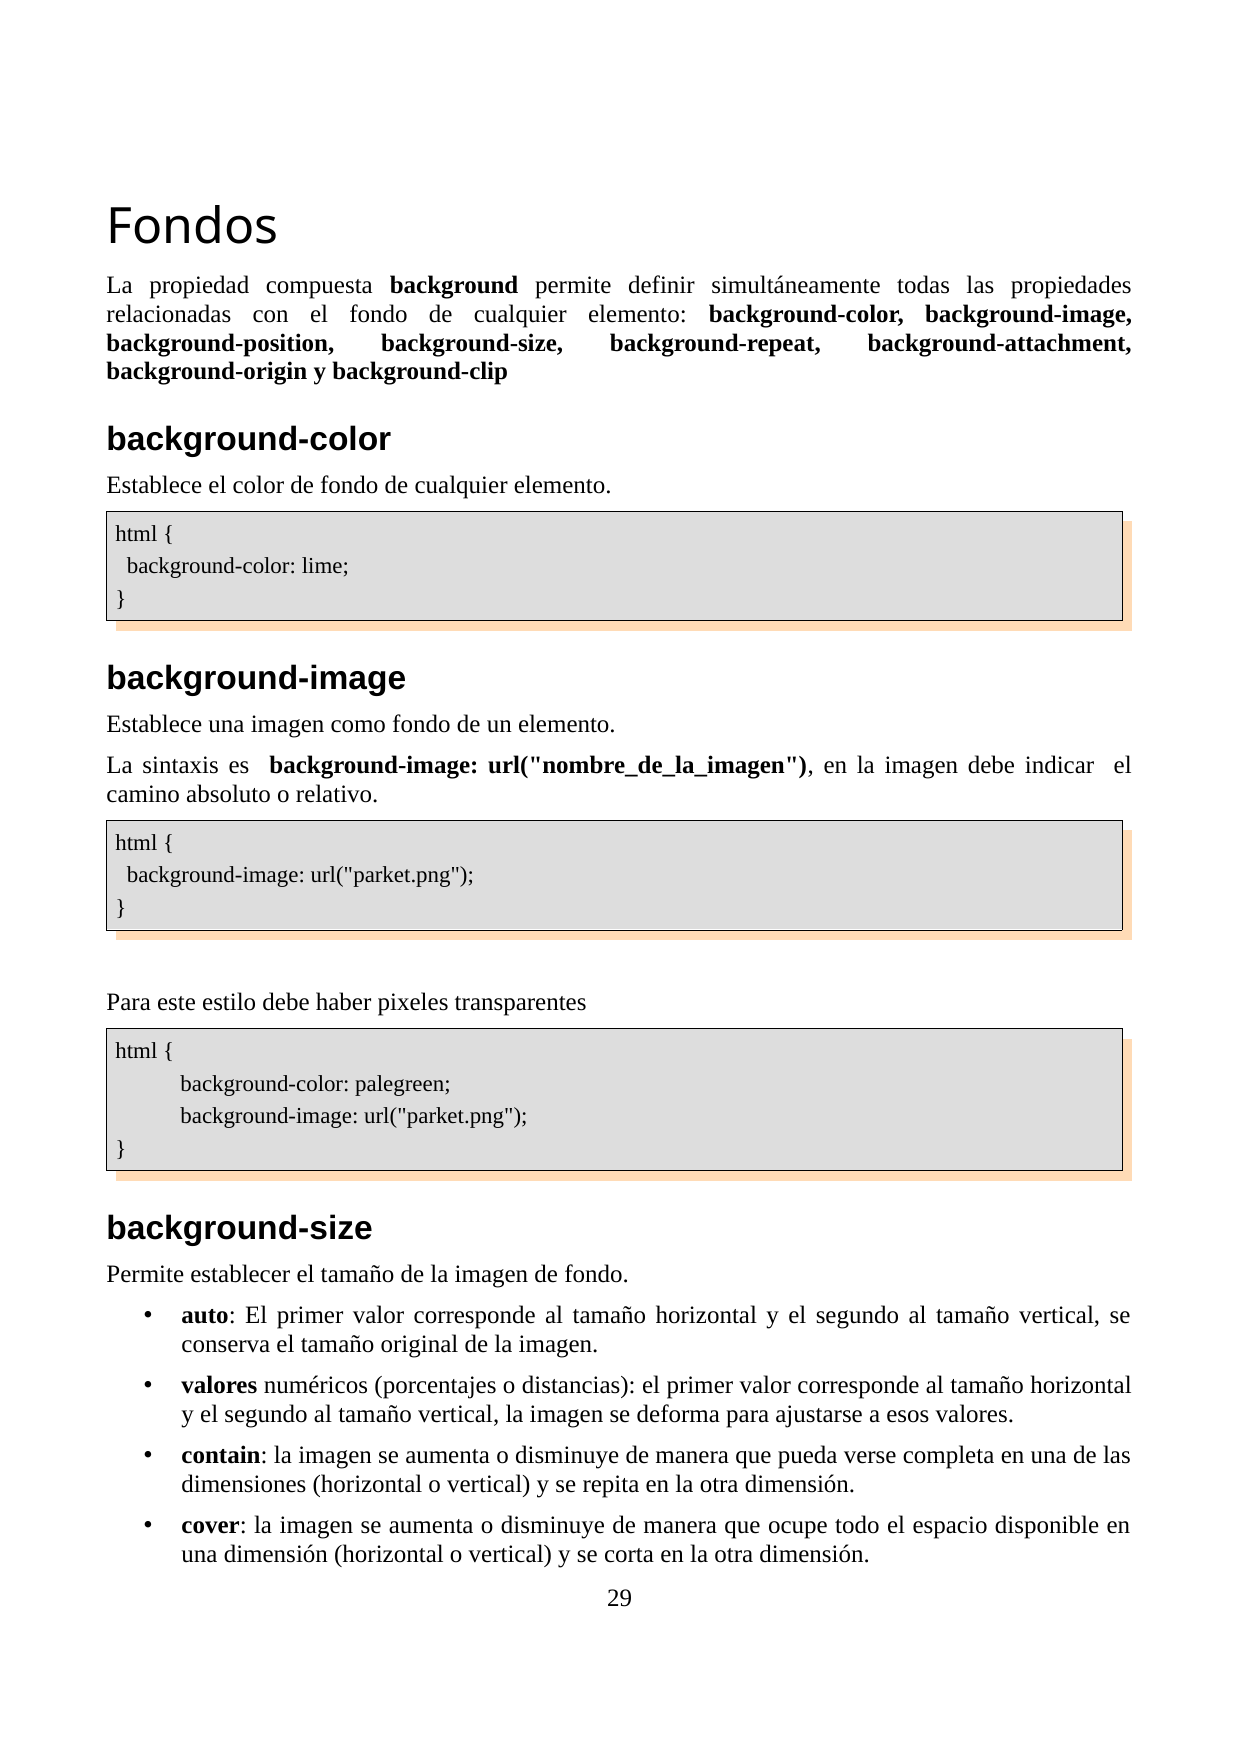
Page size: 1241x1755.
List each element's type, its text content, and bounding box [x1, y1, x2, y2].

list contain: la imagen se aumenta o disminuye de manera que pueda verse completa en una de las dimensiones (horizontal o vertical) y se repita en la otra dimensión. [144, 1440, 1132, 1497]
text } [107, 576, 1122, 620]
text Permite establecer el tamaño de la imagen de fondo. [106, 1259, 1132, 1287]
text La sintaxis es background-image: url("nombre_de_la_imagen"), en la imagen debe indicar el camino absoluto o relativo. [106, 750, 1132, 807]
subtitle Fondos [106, 189, 1132, 258]
text Establece el color de fondo de cualquier elemento. [106, 470, 1132, 498]
text background-color: lime; [107, 543, 1122, 576]
text background-color: palegreen; [107, 1061, 1122, 1093]
text html { [107, 1029, 1122, 1061]
text background-image: url("parket.png"); [107, 852, 1122, 885]
list valores numéricos (porcentajes o distancias): el primer valor corresponde al tamaño horizontal y el segundo al tamaño vertical, la imagen se deforma para ajustarse a esos valores. [144, 1370, 1132, 1427]
subtitle background-color [106, 418, 1132, 457]
text Para este estilo debe haber pixeles transparentes [106, 987, 1132, 1016]
text html { [107, 512, 1122, 543]
text } [107, 1126, 1122, 1170]
text html { [107, 821, 1122, 852]
text } [107, 885, 1122, 929]
text La propiedad compuesta background permite definir simultáneamente todas las propiedades relacionadas con el fondo de cualquier elemento: background-color, background-image, background-position, background-size, background-repeat, background-attachment, background-origin y background-clip [106, 270, 1132, 385]
subtitle background-size [106, 1207, 1132, 1246]
text Establece una imagen como fondo de un elemento. [106, 709, 1132, 737]
list auto: El primer valor corresponde al tamaño horizontal y el segundo al tamaño vertical, se conserva el tamaño original de la imagen. [144, 1300, 1132, 1357]
list cover: la imagen se aumenta o disminuye de manera que ocupe todo el espacio disponible en una dimensión (horizontal o vertical) y se corta en la otra dimensión. [144, 1510, 1132, 1567]
text background-image: url("parket.png"); [107, 1093, 1122, 1126]
subtitle background-image [106, 658, 1132, 696]
